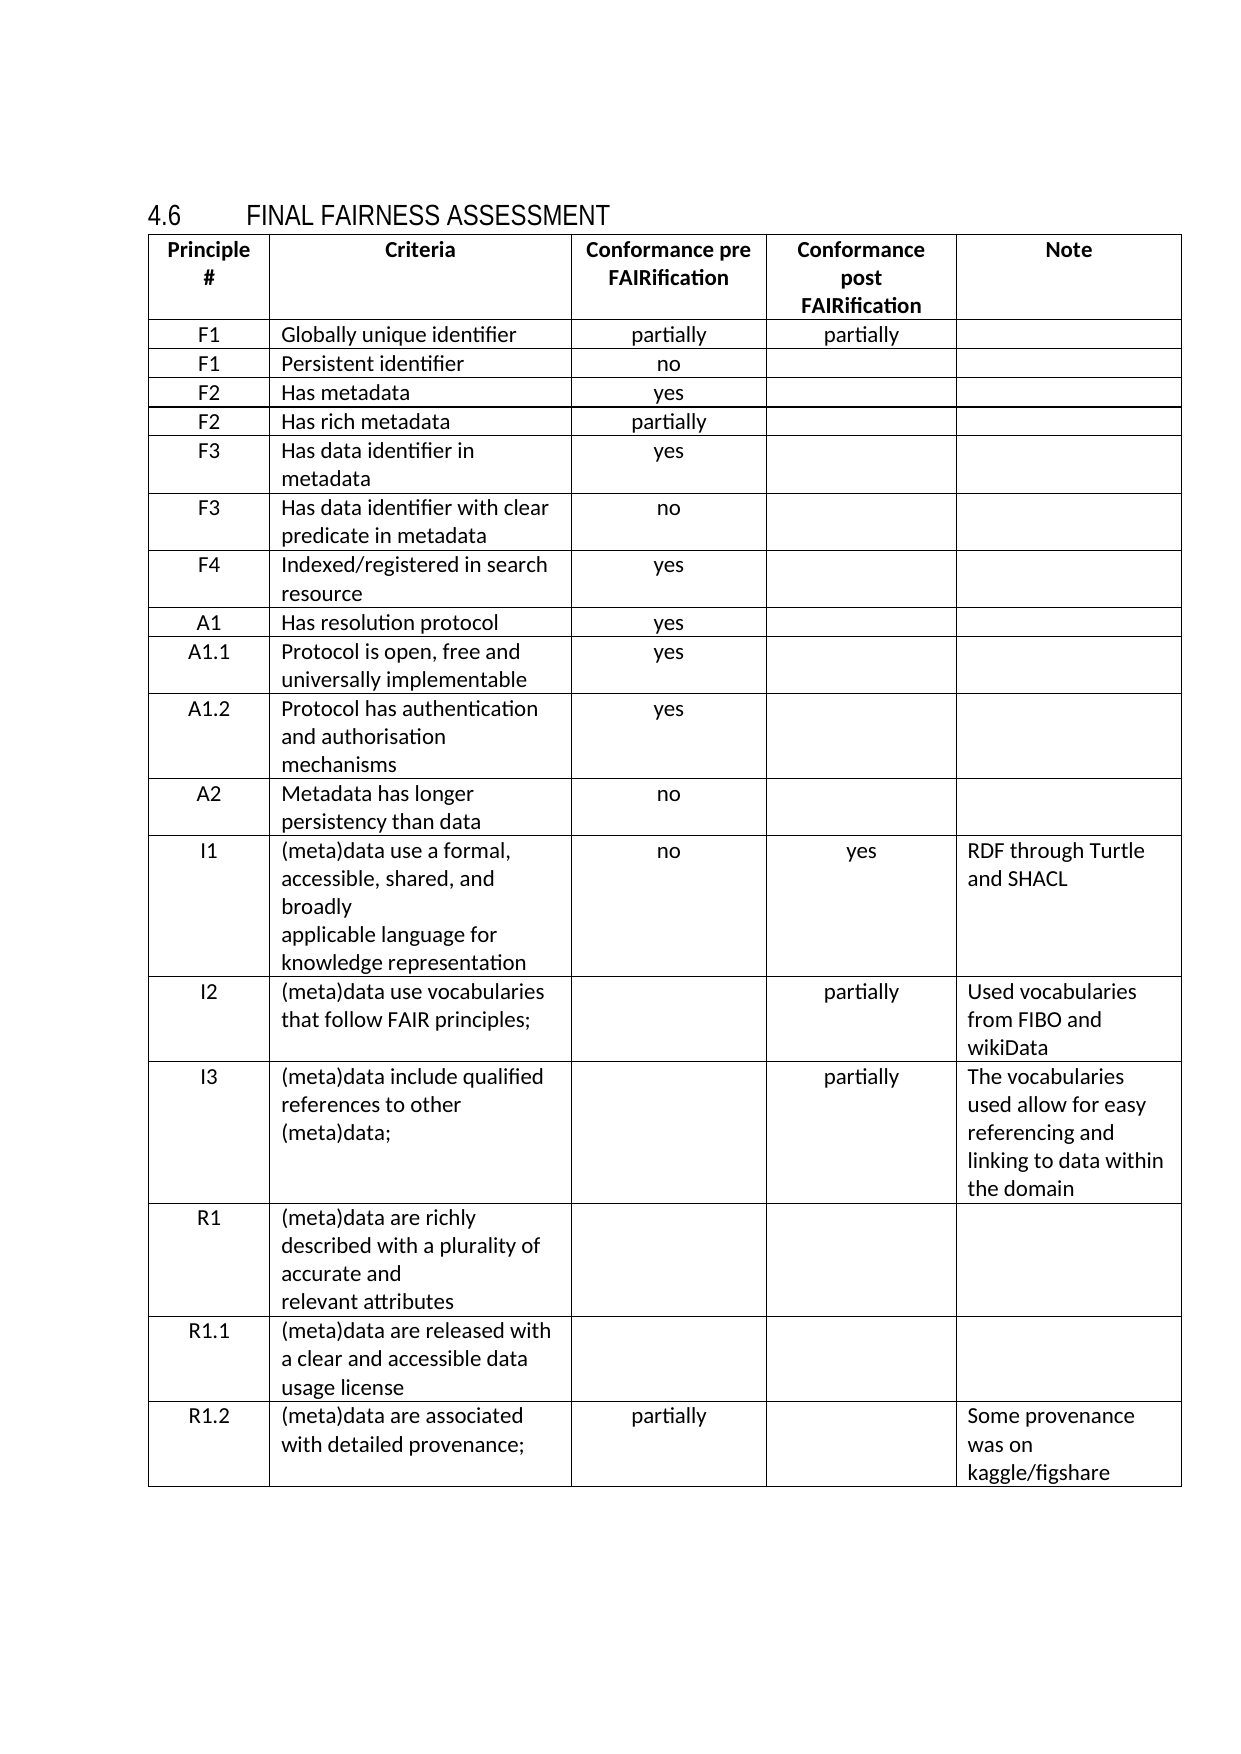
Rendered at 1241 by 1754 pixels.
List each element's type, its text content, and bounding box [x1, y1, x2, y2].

table_header Criteria [270, 235, 571, 319]
table_cell Has metadata [270, 378, 571, 406]
table_cell [957, 694, 1181, 778]
table_cell [957, 608, 1181, 636]
table_cell [572, 1317, 766, 1401]
table_cell [767, 378, 956, 406]
table_cell A1.1 [149, 637, 269, 693]
table_cell no [572, 779, 766, 835]
table_cell partially [572, 1402, 766, 1486]
table_cell Some provenance was on kaggle/figshare [957, 1402, 1181, 1486]
table_cell [767, 779, 956, 835]
table_header Conformance pre FAIRification [572, 235, 766, 319]
table_cell yes [767, 836, 956, 976]
table_cell no [572, 494, 766, 549]
table_cell R1 [149, 1204, 269, 1316]
table_cell A2 [149, 779, 269, 835]
table_cell (meta)data are richly described with a plurality of accurate and relevant attributes [270, 1204, 571, 1316]
table_cell Has resolution protocol [270, 608, 571, 636]
table_cell F1 [149, 349, 269, 377]
table_cell [767, 608, 956, 636]
table_cell [957, 436, 1181, 492]
table_cell Used vocabularies from FIBO and wikiData [957, 977, 1181, 1061]
table_cell [767, 436, 956, 492]
table_cell A1 [149, 608, 269, 636]
table_cell no [572, 836, 766, 976]
table_cell F2 [149, 408, 269, 435]
table_cell Globally unique identifier [270, 320, 571, 348]
table_cell R1.1 [149, 1317, 269, 1401]
table_cell F1 [149, 320, 269, 348]
table_cell (meta)data use a formal, accessible, shared, and broadly applicable language for knowledge representation [270, 836, 571, 976]
table_cell partially [767, 1062, 956, 1202]
table_cell [957, 349, 1181, 377]
table_cell [957, 637, 1181, 693]
table_cell F4 [149, 551, 269, 607]
table_cell (meta)data are released with a clear and accessible data usage license [270, 1317, 571, 1401]
table_cell yes [572, 608, 766, 636]
table_cell yes [572, 551, 766, 607]
table_cell yes [572, 378, 766, 406]
table_cell Has data identifier in metadata [270, 436, 571, 492]
table_cell [572, 1204, 766, 1316]
table_cell [957, 1317, 1181, 1401]
table_cell [767, 1204, 956, 1316]
table_cell [957, 1204, 1181, 1316]
table_cell [767, 494, 956, 549]
table_cell Has data identifier with clear predicate in metadata [270, 494, 571, 549]
table_cell (meta)data include qualified references to other (meta)data; [270, 1062, 571, 1202]
table_cell [957, 779, 1181, 835]
table_cell [957, 494, 1181, 549]
table_cell [957, 408, 1181, 435]
table_cell partially [767, 320, 956, 348]
table_cell [572, 977, 766, 1061]
table_cell [767, 551, 956, 607]
table_cell yes [572, 436, 766, 492]
table_cell A1.2 [149, 694, 269, 778]
table_cell [767, 349, 956, 377]
table_cell RDF through Turtle and SHACL [957, 836, 1181, 976]
table_cell [957, 320, 1181, 348]
table_cell Indexed/registered in search resource [270, 551, 571, 607]
table_cell I1 [149, 836, 269, 976]
table_cell (meta)data use vocabularies that follow FAIR principles; [270, 977, 571, 1061]
table_cell (meta)data are associated with detailed provenance; [270, 1402, 571, 1486]
table_cell Persistent identifier [270, 349, 571, 377]
table_cell I3 [149, 1062, 269, 1202]
subtitle Final FAIRness assessment [148, 198, 1093, 232]
table_cell [767, 1317, 956, 1401]
table_cell [957, 551, 1181, 607]
table_header Principle # [149, 235, 269, 319]
table_cell F3 [149, 436, 269, 492]
table_cell [767, 694, 956, 778]
table_header Conformance post FAIRification [767, 235, 956, 319]
table_header Note [957, 235, 1181, 319]
table_cell partially [767, 977, 956, 1061]
table_cell Protocol is open, free and universally implementable [270, 637, 571, 693]
table_cell I2 [149, 977, 269, 1061]
table_cell R1.2 [149, 1402, 269, 1486]
table_cell F3 [149, 494, 269, 549]
table_cell [767, 1402, 956, 1486]
table_cell [767, 637, 956, 693]
table_cell yes [572, 694, 766, 778]
table_cell Protocol has authentication and authorisation mechanisms [270, 694, 571, 778]
table_cell The vocabularies used allow for easy referencing and linking to data within the domain [957, 1062, 1181, 1202]
table_cell Metadata has longer persistency than data [270, 779, 571, 835]
table_cell [767, 408, 956, 435]
table_cell yes [572, 637, 766, 693]
table_cell partially [572, 320, 766, 348]
table_cell [572, 1062, 766, 1202]
table_cell Has rich metadata [270, 408, 571, 435]
table_cell partially [572, 408, 766, 435]
table_cell F2 [149, 378, 269, 406]
table_cell [957, 378, 1181, 406]
table_cell no [572, 349, 766, 377]
